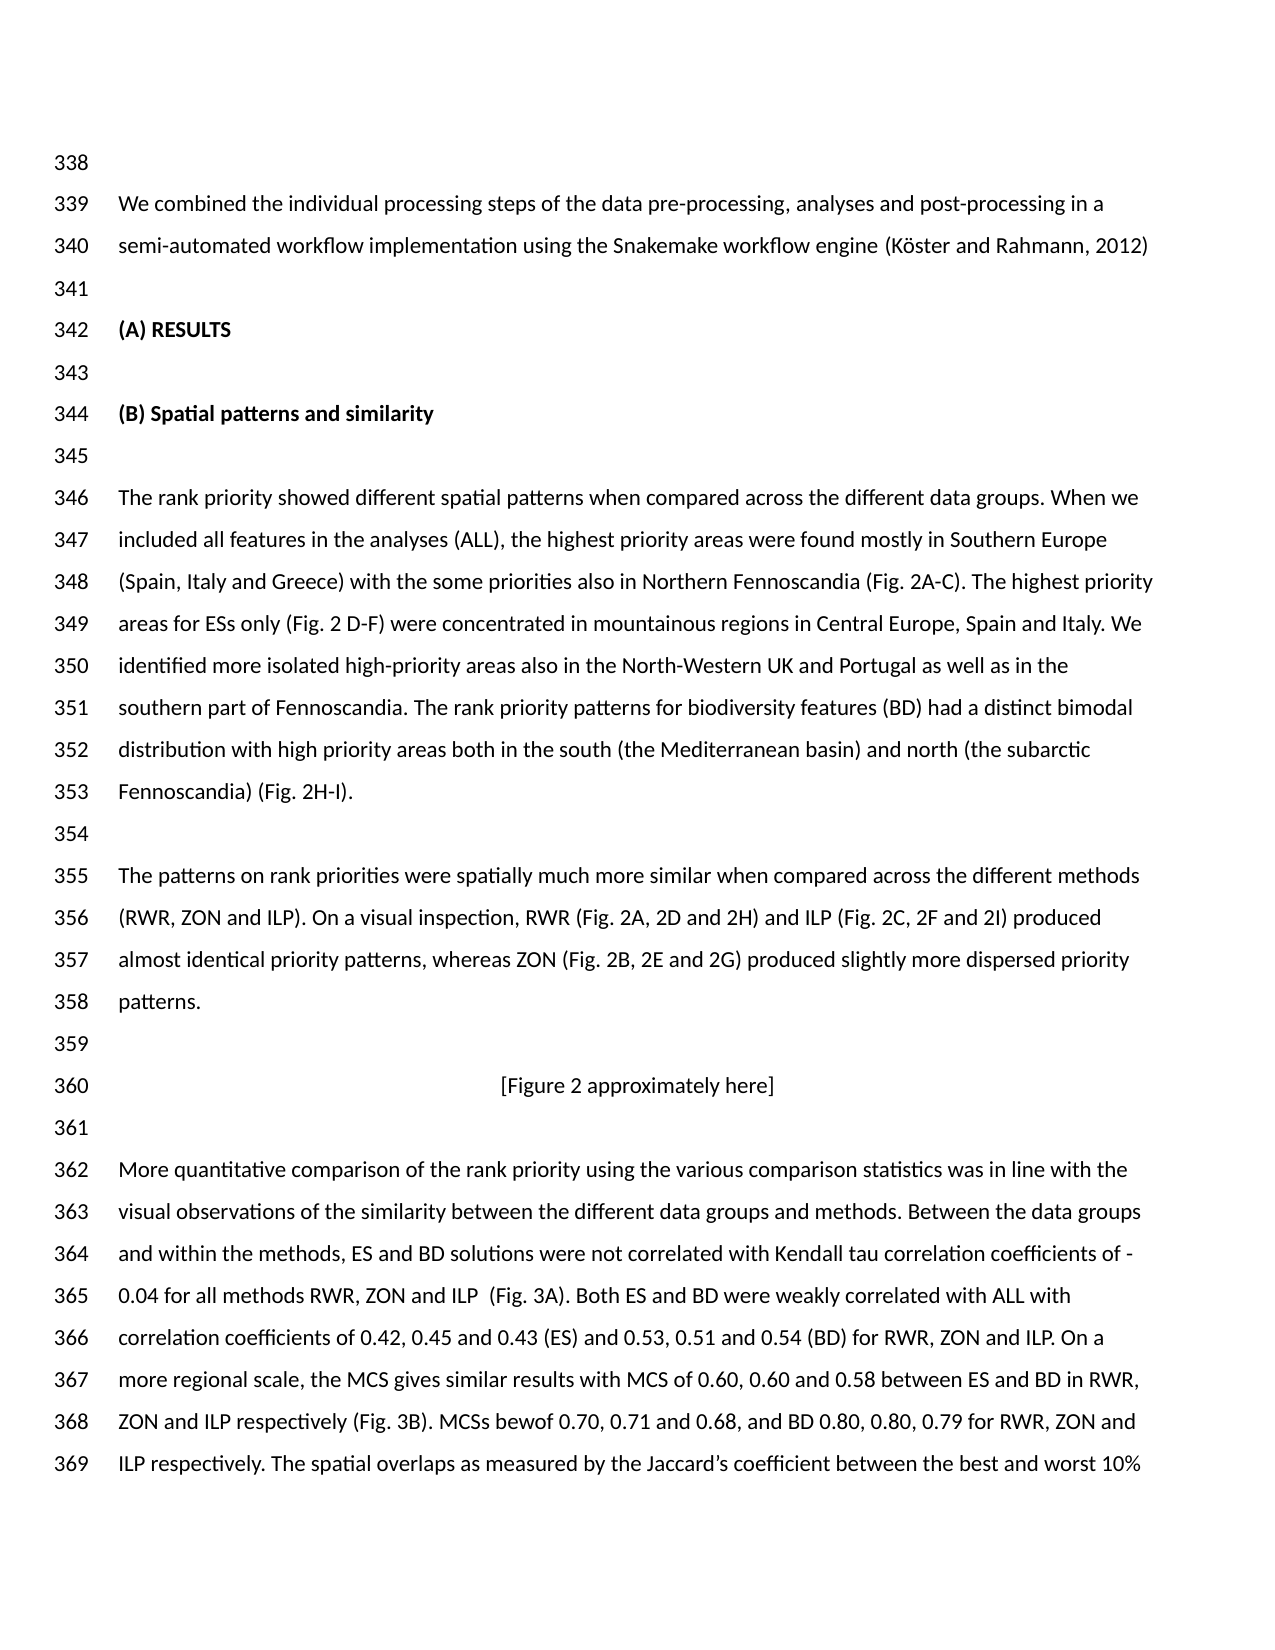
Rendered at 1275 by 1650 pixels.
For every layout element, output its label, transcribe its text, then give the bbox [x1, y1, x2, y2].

text [Figure 2 approximately here] [118, 1071, 1157, 1099]
subtitle (B) Spatial patterns and similarity [118, 399, 1157, 427]
text The patterns on rank priorities were spatially much more similar when compared across the different methods (RWR, ZON and ILP). On a visual inspection, RWR (Fig. 2A, 2D and 2H) and ILP (Fig. 2C, 2F and 2I) produced almost identical priority patterns, whereas ZON (Fig. 2B, 2E and 2G) produced slightly more dispersed priority patterns. [118, 861, 1157, 1015]
text More quantitative comparison of the rank priority using the various comparison statistics was in line with the visual observations of the similarity between the different data groups and methods. Between the data groups and within the methods, ES and BD solutions were not correlated with Kendall tau correlation coefficients of -0.04 for all methods RWR, ZON and ILP (Fig. 3A). Both ES and BD were weakly correlated with ALL with correlation coefficients of 0.42, 0.45 and 0.43 (ES) and 0.53, 0.51 and 0.54 (BD) for RWR, ZON and ILP. On a more regional scale, the MCS gives similar results with MCS of 0.60, 0.60 and 0.58 between ES and BD in RWR, ZON and ILP respectively (Fig. 3B). MCSs bewof 0.70, 0.71 and 0.68, and BD 0.80, 0.80, 0.79 for RWR, ZON and ILP respectively. The spatial overlaps as measured by the Jaccard’s coefficient between the best and worst 10% [118, 1155, 1157, 1477]
text We combined the individual processing steps of the data pre-processing, analyses and post-processing in a semi-automated workflow implementation using the Snakemake workflow engine (Köster and Rahmann, 2012)⁠ [118, 189, 1157, 259]
text The rank priority showed different spatial patterns when compared across the different data groups. When we included all features in the analyses (ALL), the highest priority areas were found mostly in Southern Europe (Spain, Italy and Greece) with the some priorities also in Northern Fennoscandia (Fig. 2A-C). The highest priority areas for ESs only (Fig. 2 D-F) were concentrated in mountainous regions in Central Europe, Spain and Italy. We identified more isolated high-priority areas also in the North-Western UK and Portugal as well as in the southern part of Fennoscandia. The rank priority patterns for biodiversity features (BD) had a distinct bimodal distribution with high priority areas both in the south (the Mediterranean basin) and north (the subarctic Fennoscandia) (Fig. 2H-I). [118, 483, 1157, 805]
subtitle (A) RESULTS [118, 316, 1157, 343]
